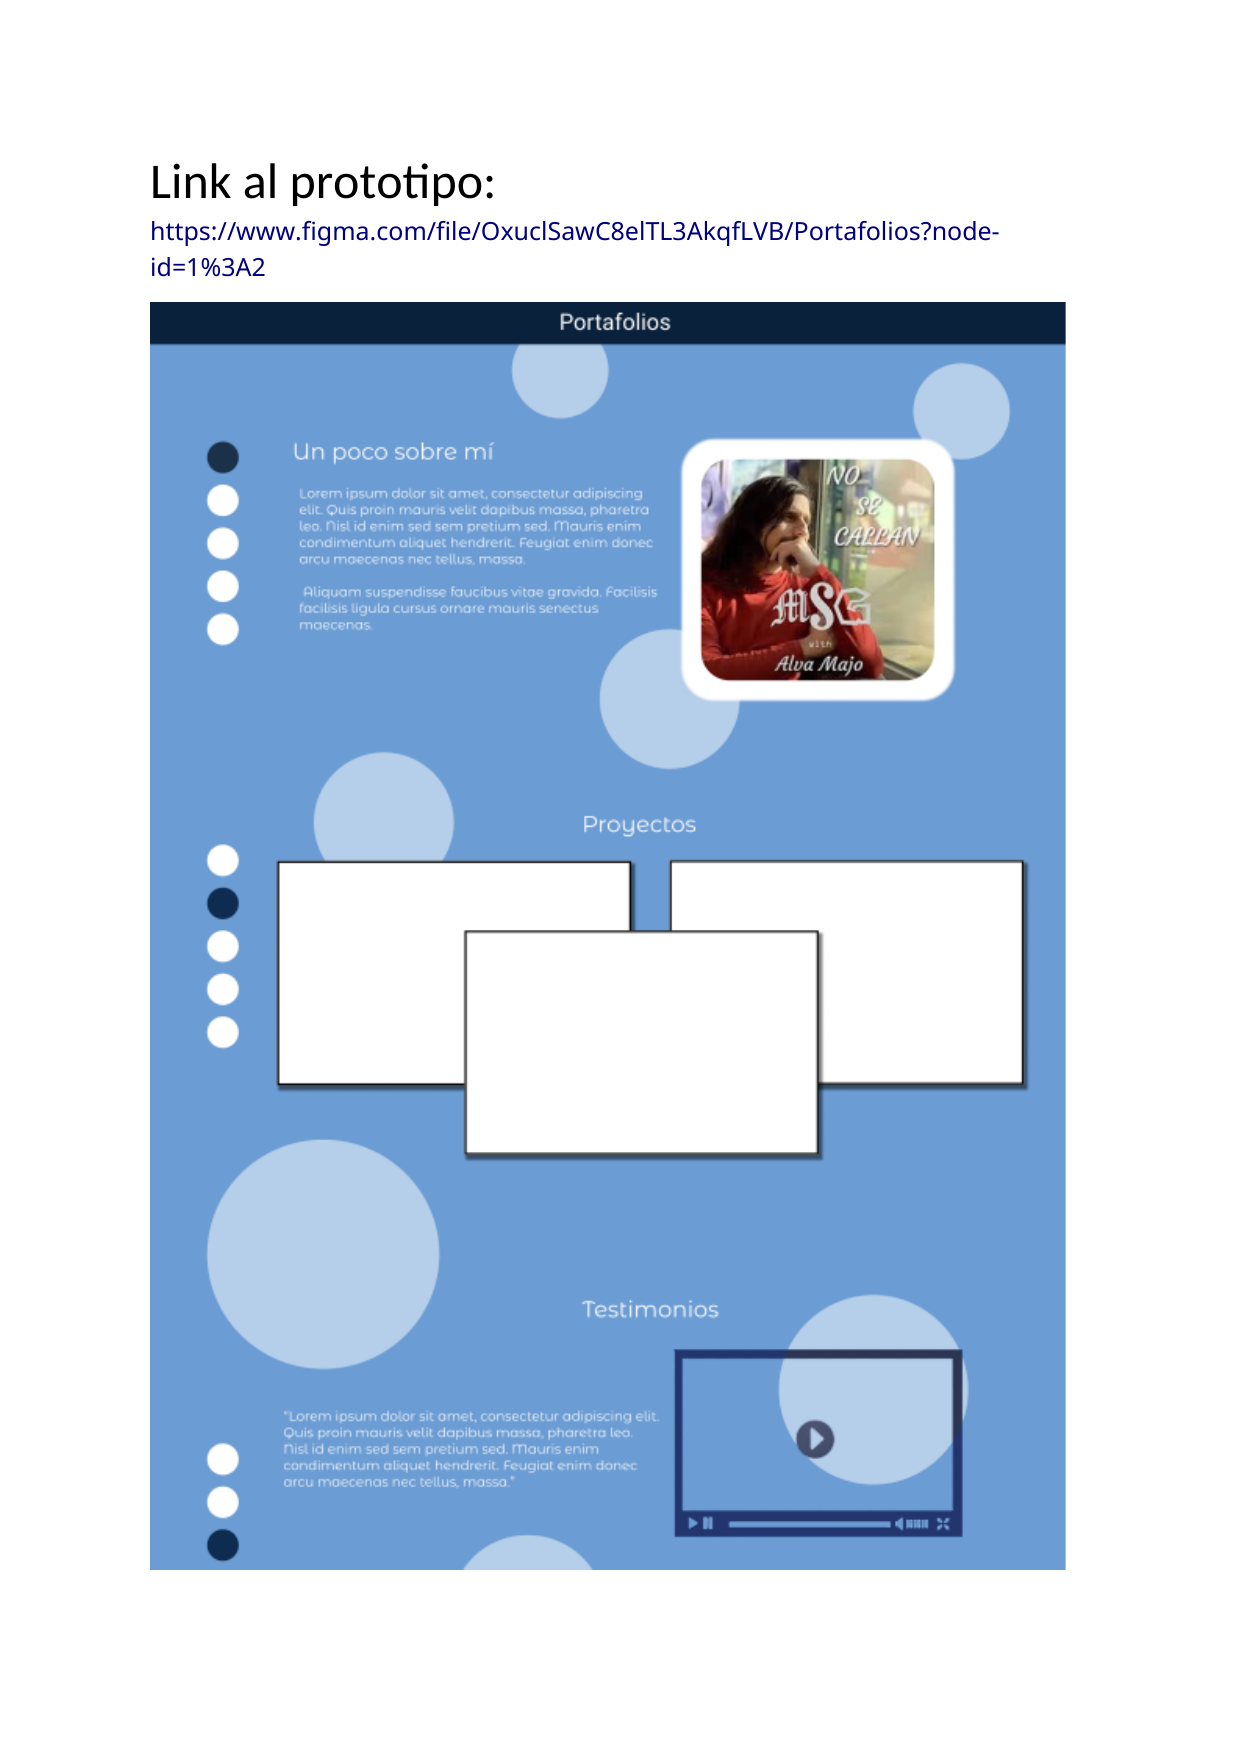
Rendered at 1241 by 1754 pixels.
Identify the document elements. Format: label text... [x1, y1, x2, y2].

text Link al prototipo: https://www.figma.com/file/OxuclSawC8elTL3AkqfLVB/Portafolios?node-id=1%3A2 [150, 150, 1090, 284]
picture [150, 302, 1066, 1570]
